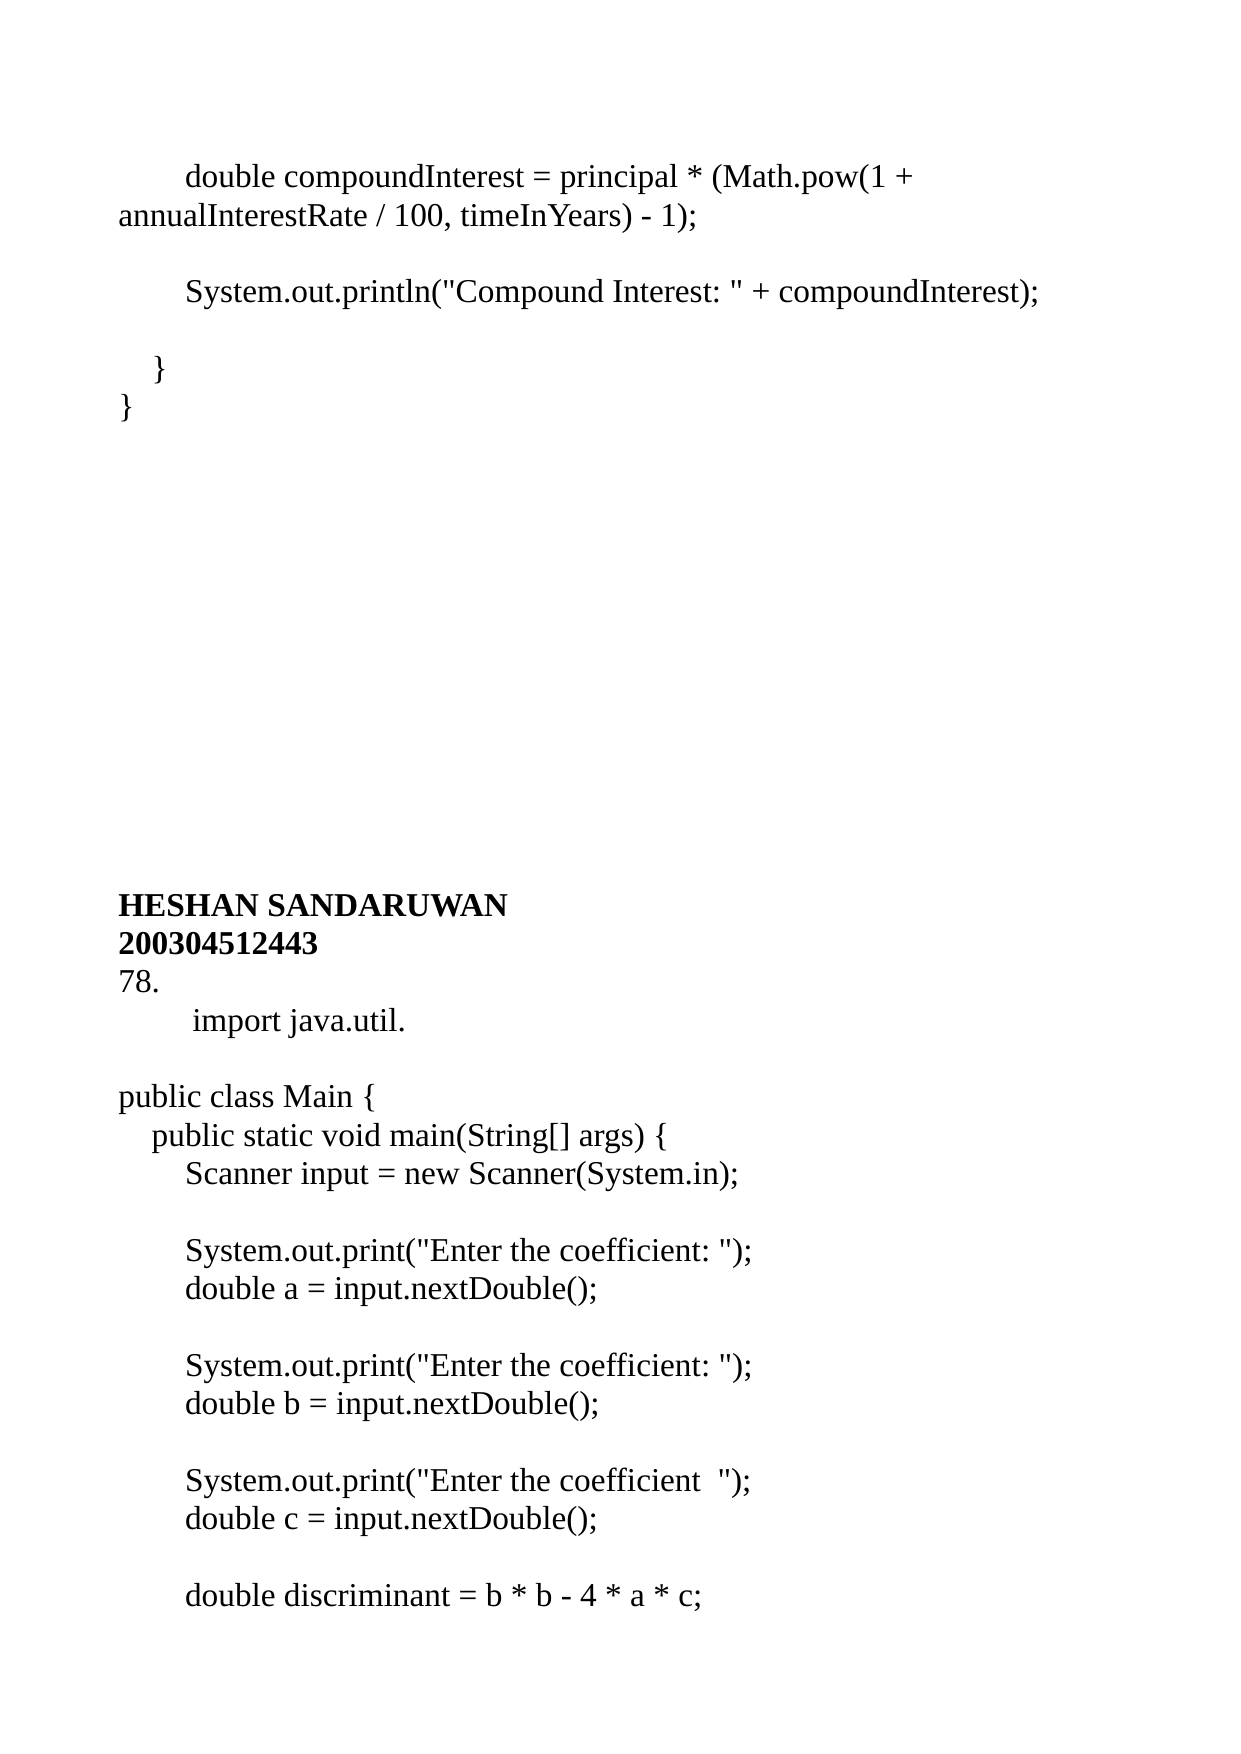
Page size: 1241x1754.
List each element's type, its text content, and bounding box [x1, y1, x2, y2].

text System.out.print("Enter the coefficient "); [118, 1460, 1122, 1498]
text } [118, 386, 1122, 425]
text double compoundInterest = principal * (Math.pow(1 + annualInterestRate / 100, timeInYears) - 1); [118, 156, 1122, 233]
text public class Main { [118, 1076, 1122, 1115]
text 200304512443 [118, 923, 1122, 961]
text } [118, 348, 1122, 386]
text import java.util. [118, 1000, 1122, 1038]
text HESHAN SANDARUWAN [118, 885, 1122, 923]
text Scanner input = new Scanner(System.in); [118, 1153, 1122, 1191]
text System.out.print("Enter the coefficient: "); [118, 1230, 1122, 1268]
text System.out.print("Enter the coefficient: "); [118, 1345, 1122, 1383]
text double a = input.nextDouble(); [118, 1268, 1122, 1306]
text double discriminant = b * b - 4 * a * c; [118, 1575, 1122, 1613]
text double c = input.nextDouble(); [118, 1498, 1122, 1536]
text 78. [118, 961, 1122, 1000]
text double b = input.nextDouble(); [118, 1383, 1122, 1421]
text System.out.println("Compound Interest: " + compoundInterest); [118, 271, 1122, 310]
text public static void main(String[] args) { [118, 1115, 1122, 1153]
